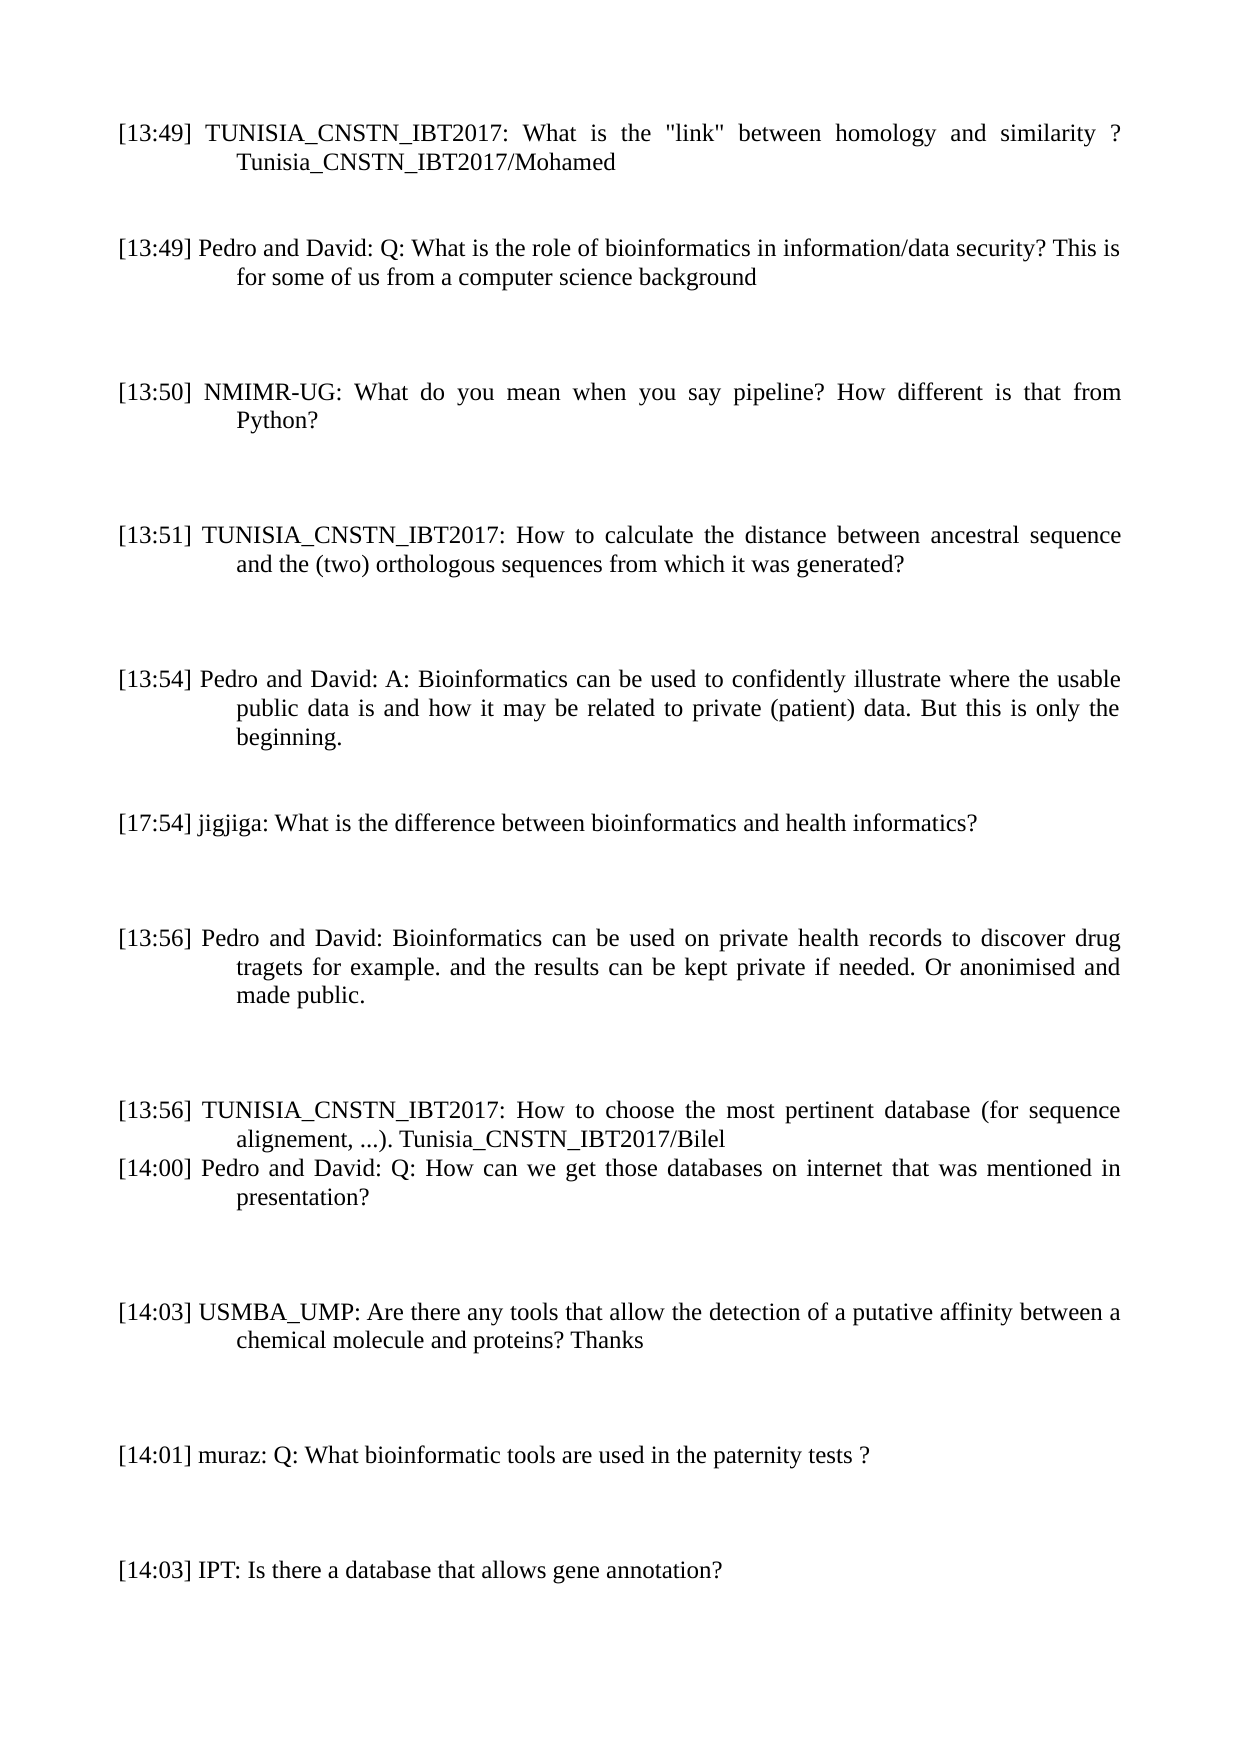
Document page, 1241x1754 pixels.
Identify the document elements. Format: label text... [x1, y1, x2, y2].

text [14:03] IPT: Is there a database that allows gene annotation? [118, 1556, 1122, 1584]
text [13:54] Pedro and David: A: Bioinformatics can be used to confidently illustrate where the usable public data is and how it may be related to private (patient) data. But this is only the beginning. [118, 664, 1122, 751]
text [17:54] jigjiga: What is the difference between bioinformatics and health informatics? [118, 808, 1122, 837]
text [13:50] NMIMR-UG: What do you mean when you say pipeline? How different is that from Python? [118, 377, 1122, 434]
text [14:03] USMBA_UMP: Are there any tools that allow the detection of a putative affinity between a chemical molecule and proteins? Thanks [118, 1297, 1122, 1354]
text [14:01] muraz: Q: What bioinformatic tools are used in the paternity tests ? [118, 1441, 1122, 1469]
text [13:49] TUNISIA_CNSTN_IBT2017: What is the "link" between homology and similarity ? Tunisia_CNSTN_IBT2017/Mohamed [118, 118, 1122, 176]
text [13:51] TUNISIA_CNSTN_IBT2017: How to calculate the distance between ancestral sequence and the (two) orthologous sequences from which it was generated? [118, 521, 1122, 578]
text [13:56] TUNISIA_CNSTN_IBT2017: How to choose the most pertinent database (for sequence alignement, ...). Tunisia_CNSTN_IBT2017/Bilel [118, 1096, 1122, 1153]
text [14:00] Pedro and David: Q: How can we get those databases on internet that was mentioned in presentation? [118, 1153, 1122, 1211]
text [13:49] Pedro and David: Q: What is the role of bioinformatics in information/data security? This is for some of us from a computer science background [118, 233, 1122, 291]
text [13:56] Pedro and David: Bioinformatics can be used on private health records to discover drug tragets for example. and the results can be kept private if needed. Or anonimised and made public. [118, 923, 1122, 1009]
